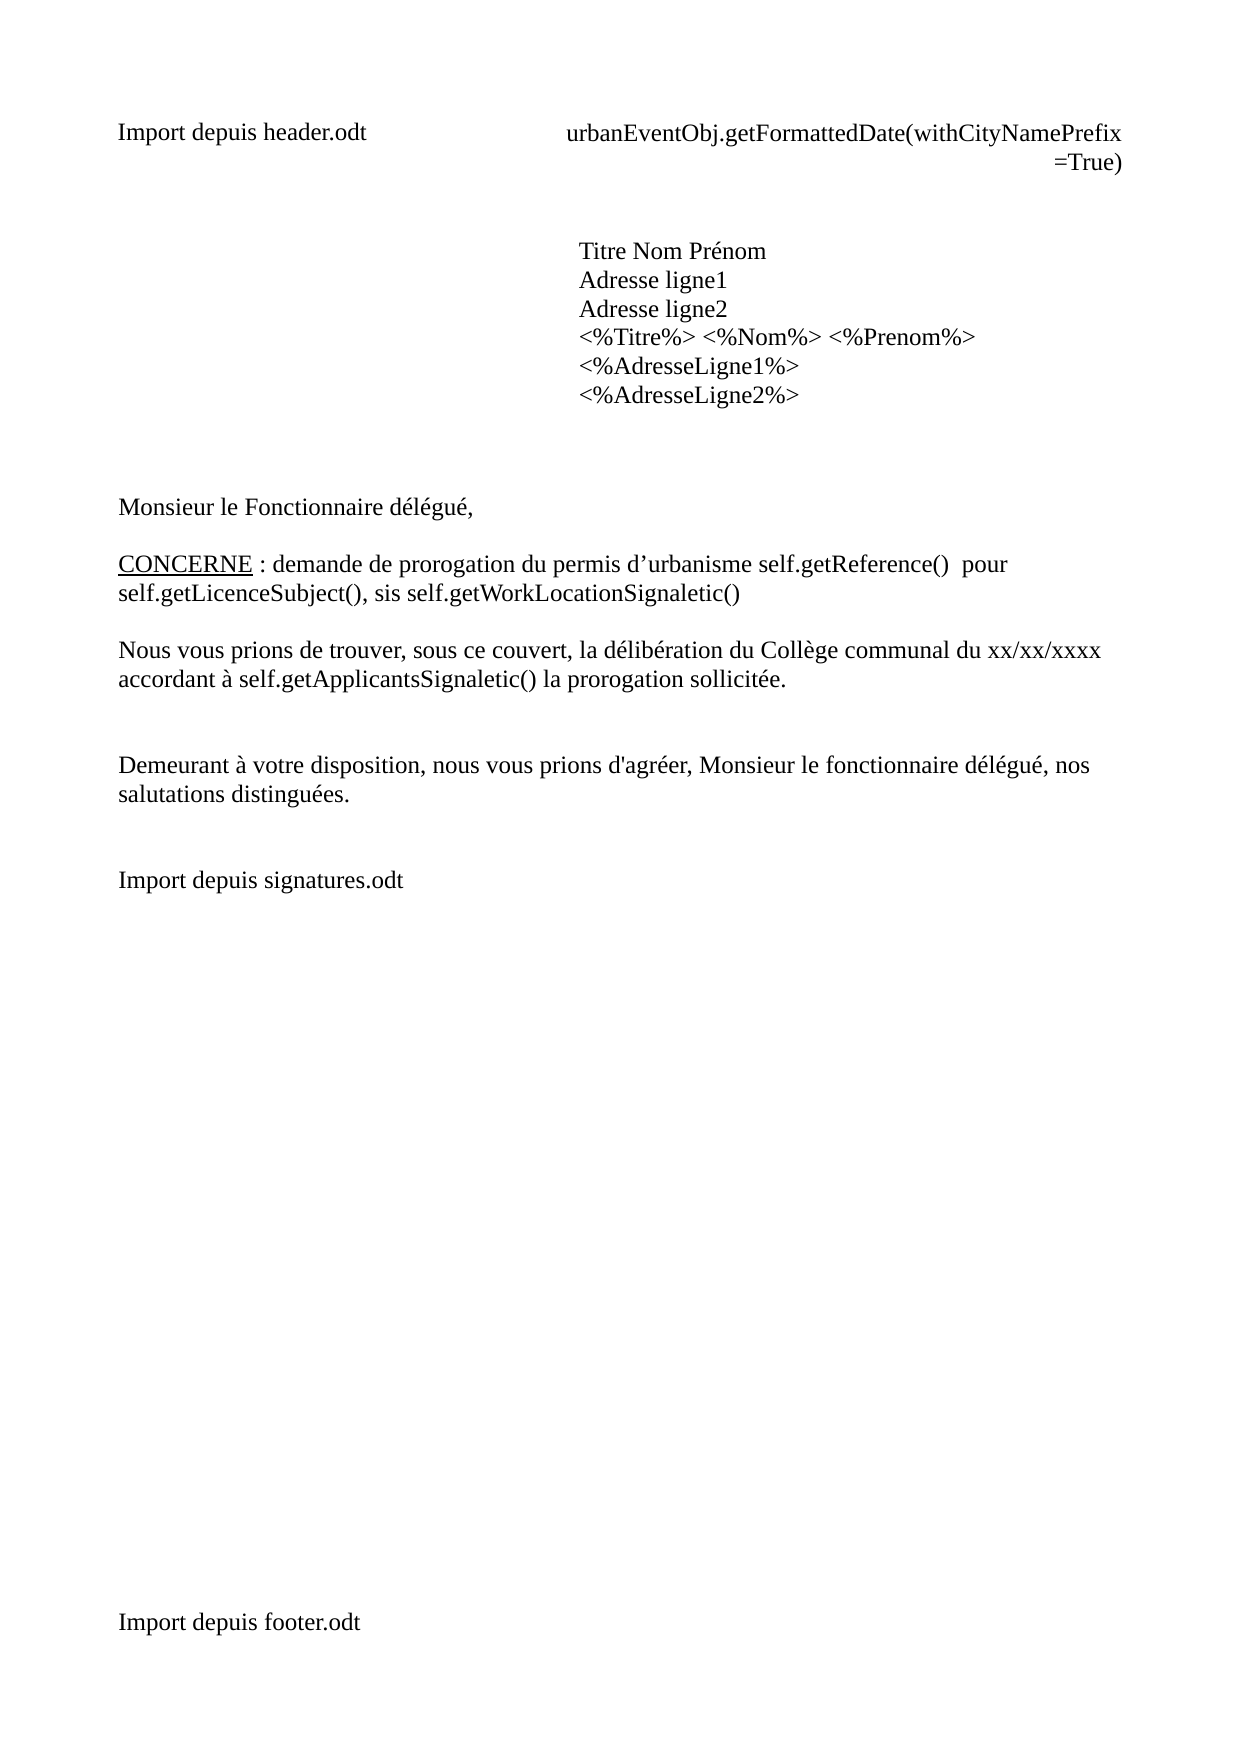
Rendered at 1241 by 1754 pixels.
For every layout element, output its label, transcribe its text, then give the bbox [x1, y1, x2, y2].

text <%Titre%> <%Nom%> <%Prenom%> <%AdresseLigne1%> <%AdresseLigne2%> [578, 322, 1081, 409]
text Nous vous prions de trouver, sous ce couvert, la délibération du Collège communal du xx/xx/xxxx accordant à self.getApplicantsSignaletic() la prorogation sollicitée. [118, 636, 1122, 693]
text Import depuis signatures.odt [118, 866, 1122, 894]
text urbanEventObj.getFormattedDate(withCityNamePrefix=True) [117, 118, 1122, 426]
text Demeurant à votre disposition, nous vous prions d'agréer, Monsieur le fonctionnaire délégué, nos salutations distinguées. [118, 751, 1122, 808]
text Titre Nom Prénom Adresse ligne1 Adresse ligne2 [578, 236, 1081, 322]
text Import depuis header.odt [117, 117, 538, 146]
text Monsieur le Fonctionnaire délégué, [118, 492, 1122, 521]
text CONCERNE : demande de prorogation du permis d’urbanisme self.getReference() pour self.getLicenceSubject(), sis self.getWorkLocationSignaletic() [118, 549, 1122, 607]
